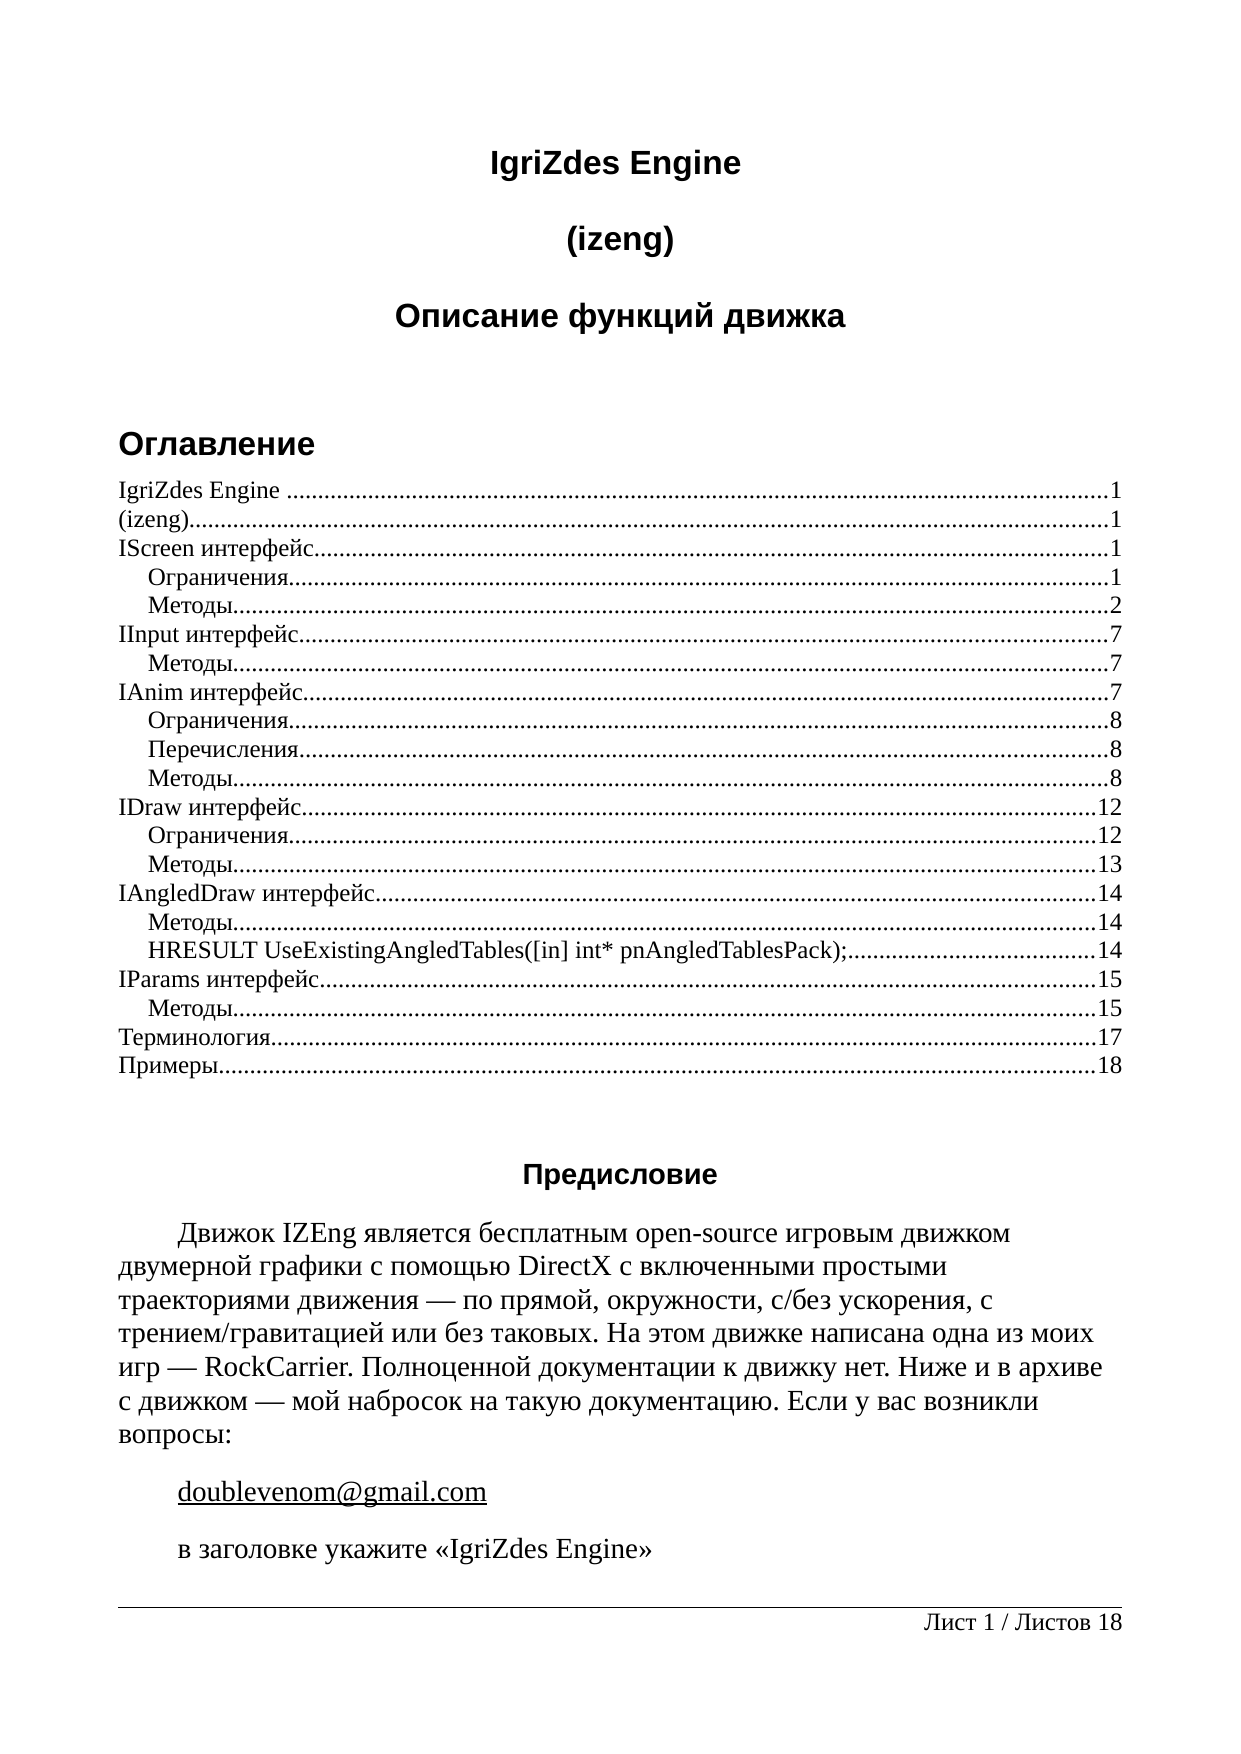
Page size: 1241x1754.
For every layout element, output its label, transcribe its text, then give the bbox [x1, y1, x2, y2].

text Ограничения 8 [148, 705, 1122, 734]
subtitle Оглавление [118, 424, 1122, 463]
text в заголовке укажите «IgriZdes Engine» [118, 1532, 1122, 1565]
text Методы 7 [148, 648, 1122, 677]
text Методы 8 [148, 763, 1122, 792]
subtitle Описание функций движка [118, 295, 1122, 334]
text Методы 13 [148, 849, 1122, 878]
text Терминология 17 [118, 1022, 1122, 1050]
subtitle (izeng) [118, 219, 1122, 258]
text Примеры 18 [118, 1050, 1122, 1079]
text (izeng) 1 [118, 504, 1122, 533]
text IDraw интерфейс 12 [118, 792, 1122, 820]
text Ограничения 1 [148, 562, 1122, 590]
text IgriZdes Engine 1 [118, 475, 1122, 504]
subtitle Предисловие [118, 1157, 1122, 1191]
text IInput интерфейс 7 [118, 619, 1122, 648]
text Методы 15 [148, 993, 1122, 1022]
text IParams интерфейс 15 [118, 964, 1122, 993]
subtitle IgriZdes Engine [118, 143, 1122, 182]
text Ограничения 12 [148, 820, 1122, 849]
text Движок IZEng является бесплатным open-source игровым движком двумерной графики с помощью DirectX с включенными простыми траекториями движения — по прямой, окружности, с/без ускорения, с трением/гравитацией или без таковых. На этом движке написана одна из моих игр — RockCarrier. Полноценной документации к движку нет. Ниже и в архиве с движком — мой набросок на такую документацию. Если у вас возникли вопросы: [118, 1215, 1122, 1450]
text doublevenom@gmail.com [118, 1474, 1122, 1507]
text IScreen интерфейс 1 [118, 533, 1122, 562]
text IAnim интерфейс 7 [118, 677, 1122, 705]
text IAngledDraw интерфейс 14 [118, 878, 1122, 907]
text Перечисления 8 [148, 734, 1122, 763]
text HRESULT UseExistingAngledTables([in] int* pnAngledTablesPack); 14 [148, 935, 1122, 964]
text Методы 14 [148, 907, 1122, 935]
text Методы 2 [148, 590, 1122, 619]
